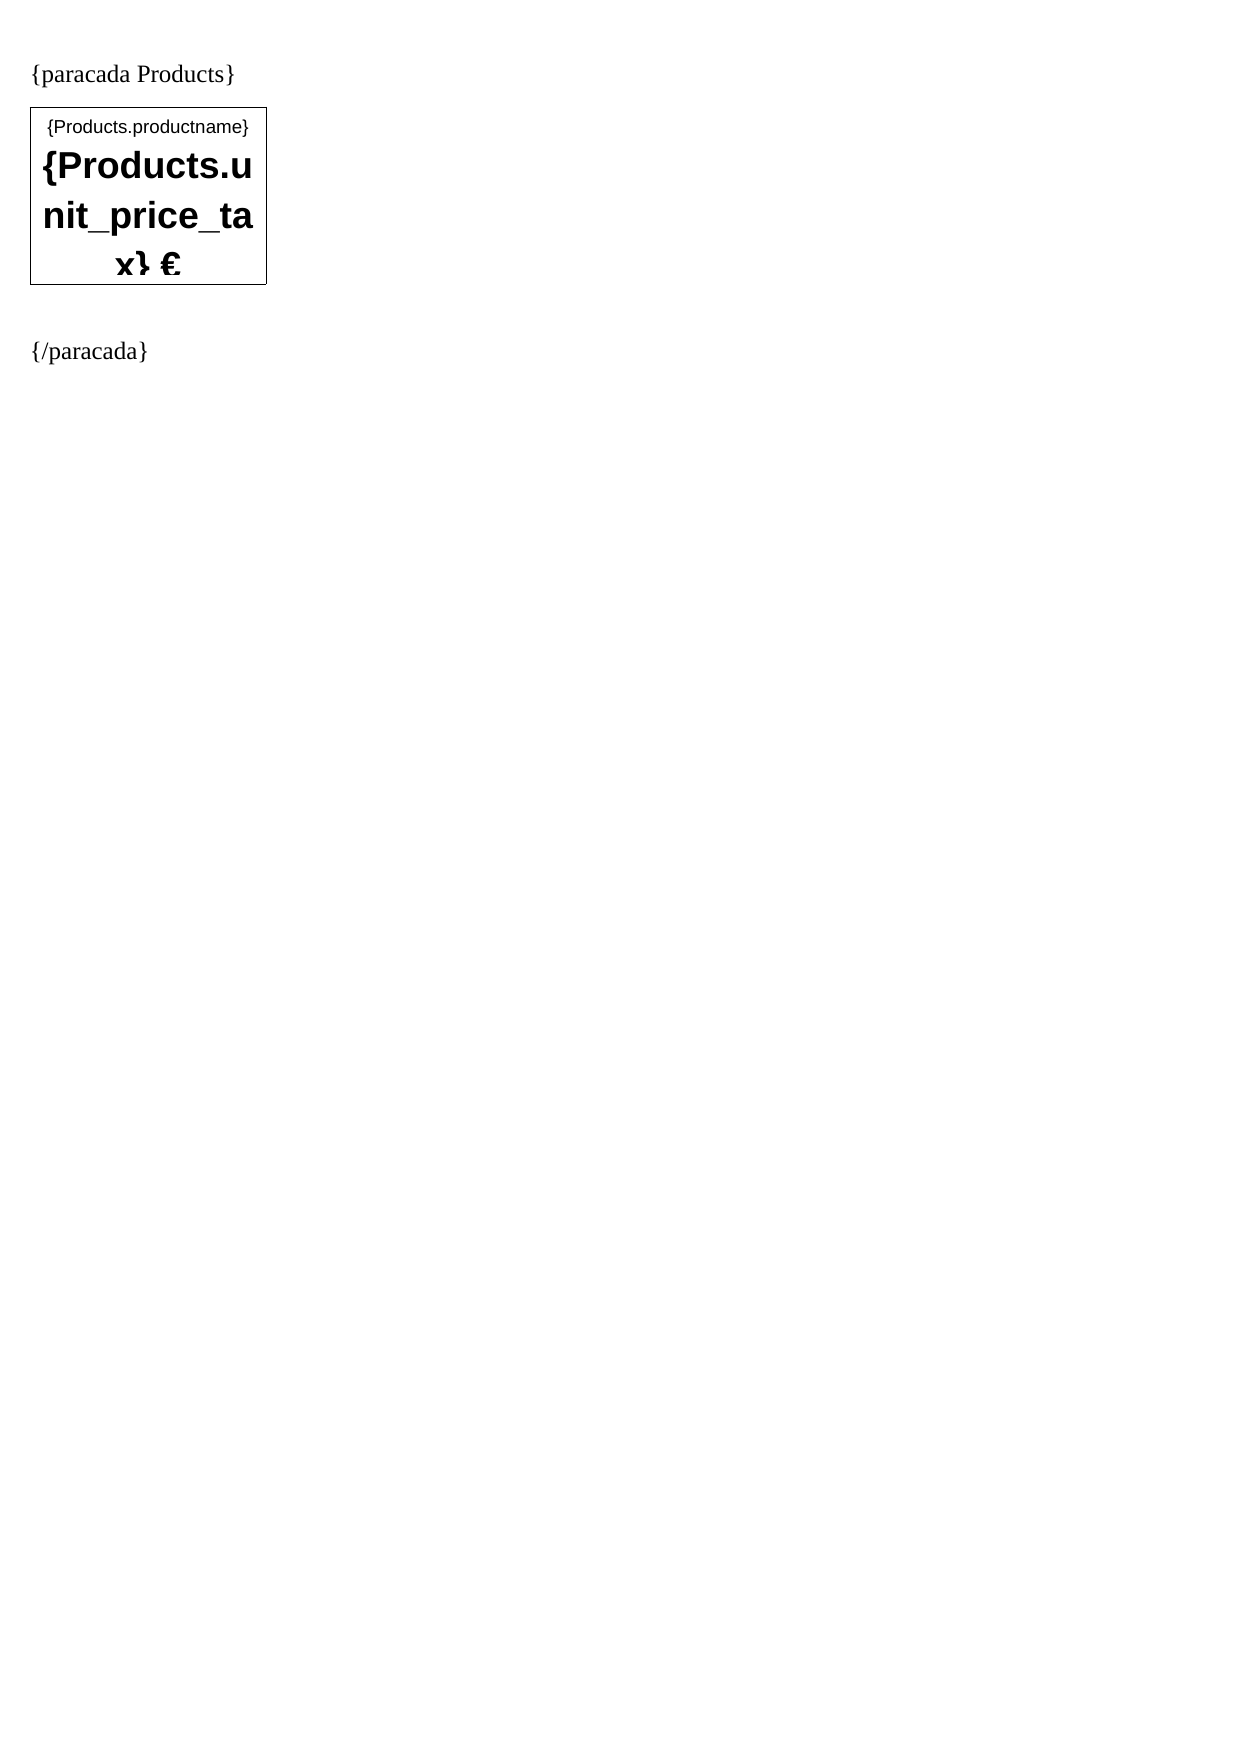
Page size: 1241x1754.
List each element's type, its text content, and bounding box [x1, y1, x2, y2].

text {paracada Products} [29, 59, 266, 88]
text {Products.productname} {Products.unit_price_tax} € {Products.description} [38, 116, 257, 275]
text {/paracada} [29, 336, 266, 364]
